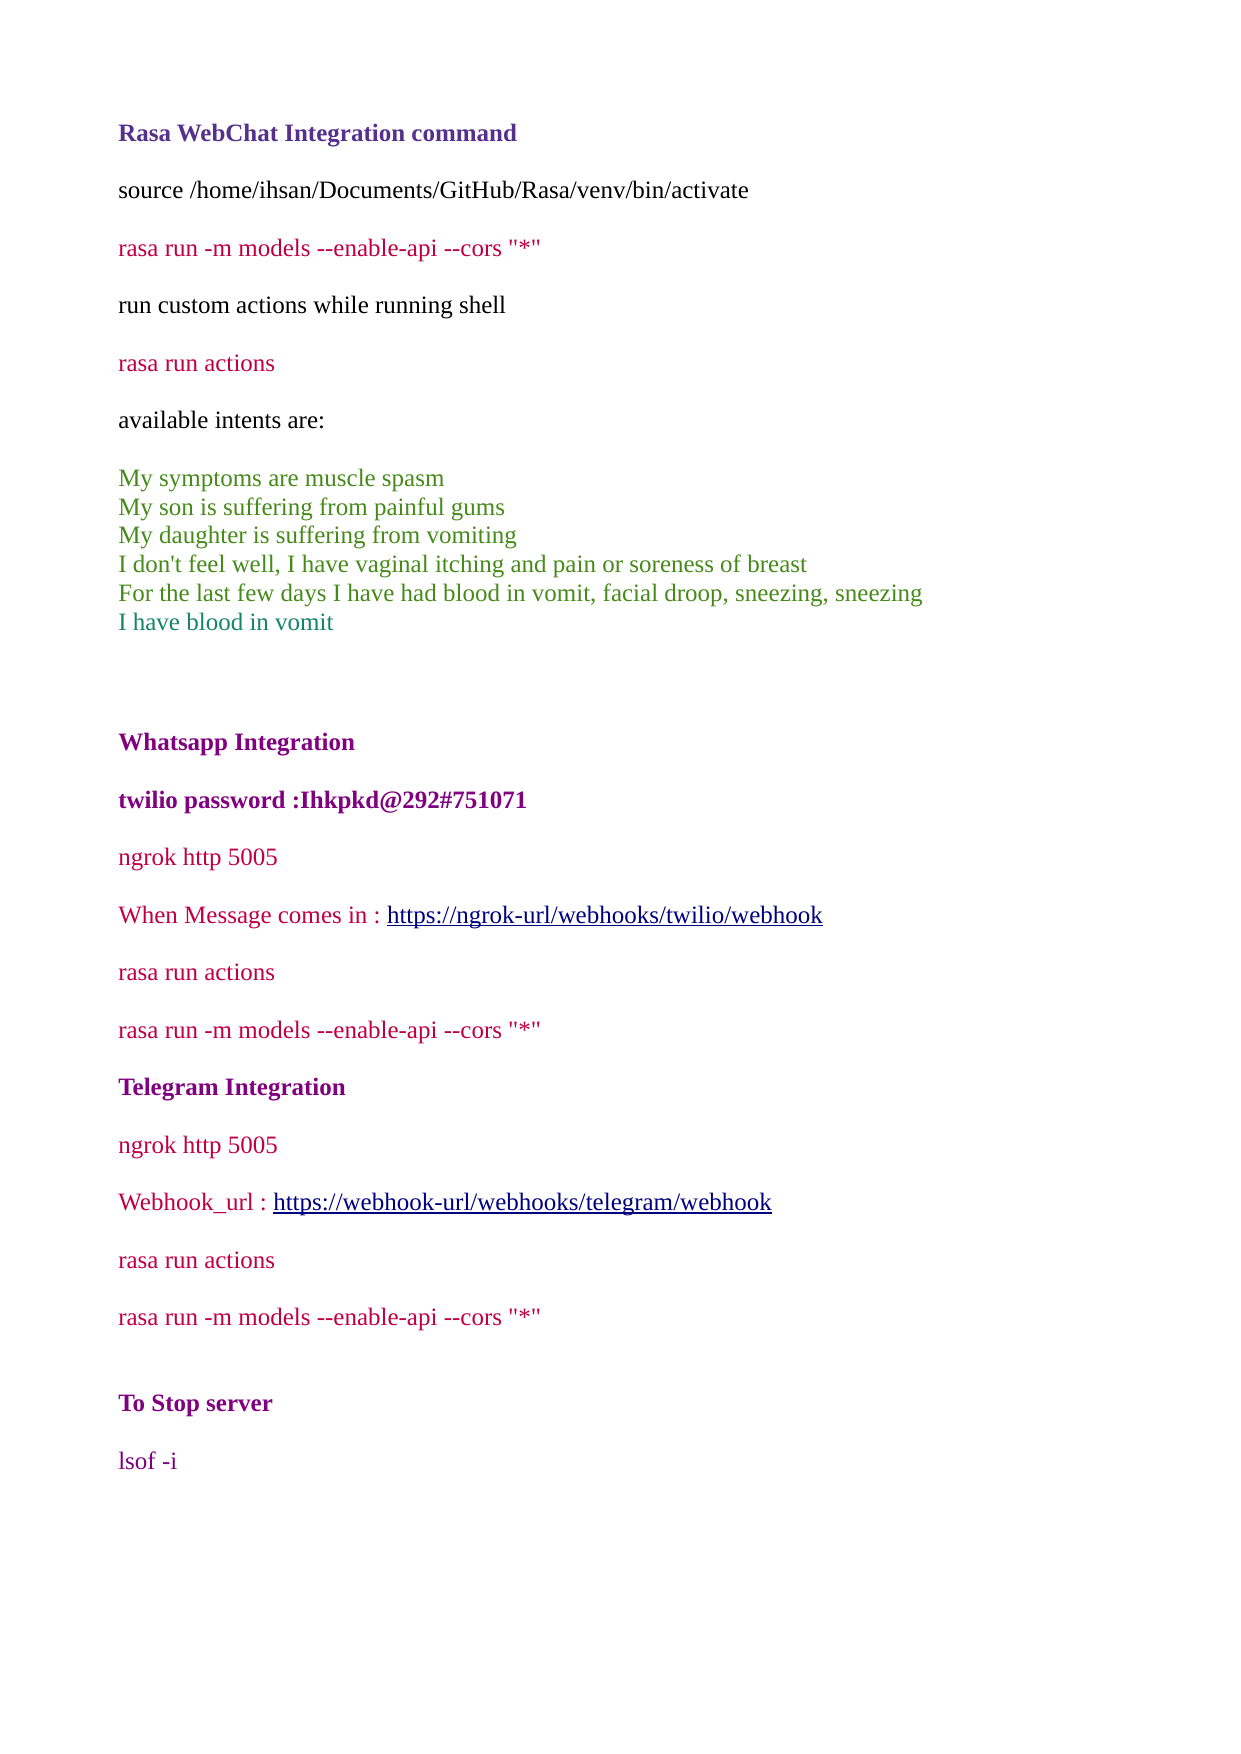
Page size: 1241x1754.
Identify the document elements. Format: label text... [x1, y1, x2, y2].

text source /home/ihsan/Documents/GitHub/Rasa/venv/bin/activate [118, 176, 1122, 204]
text rasa run actions [118, 348, 1122, 377]
text I have blood in vomit [118, 607, 1122, 636]
text Whatsapp Integration [118, 727, 1122, 756]
text rasa run -m models --enable-api --cors "*" [118, 1015, 1122, 1043]
text rasa run -m models --enable-api --cors "*" [118, 233, 1122, 262]
text My symptoms are muscle spasm [118, 463, 1122, 492]
text twilio password :Ihkpkd@292#751071 [118, 785, 1122, 813]
text ngrok http 5005 [118, 842, 1122, 871]
text rasa run actions [118, 957, 1122, 986]
text available intents are: [118, 406, 1122, 434]
text lsof -i [118, 1446, 1122, 1475]
text rasa run -m models --enable-api --cors "*" [118, 1302, 1122, 1331]
text For the last few days I have had blood in vomit, facial droop, sneezing, sneezing [118, 578, 1122, 607]
text When Message comes in : https://ngrok-url/webhooks/twilio/webhook [118, 900, 1122, 928]
text Telegram Integration [118, 1072, 1122, 1101]
text Rasa WebChat Integration command [118, 118, 1122, 147]
text rasa run actions [118, 1245, 1122, 1273]
text run custom actions while running shell [118, 291, 1122, 319]
text My son is suffering from painful gums [118, 492, 1122, 521]
text To Stop server [118, 1388, 1122, 1417]
text I don't feel well, I have vaginal itching and pain or soreness of breast [118, 549, 1122, 578]
text Webhook_url : https://webhook-url/webhooks/telegram/webhook [118, 1187, 1122, 1216]
text ngrok http 5005 [118, 1130, 1122, 1158]
text My daughter is suffering from vomiting [118, 521, 1122, 549]
